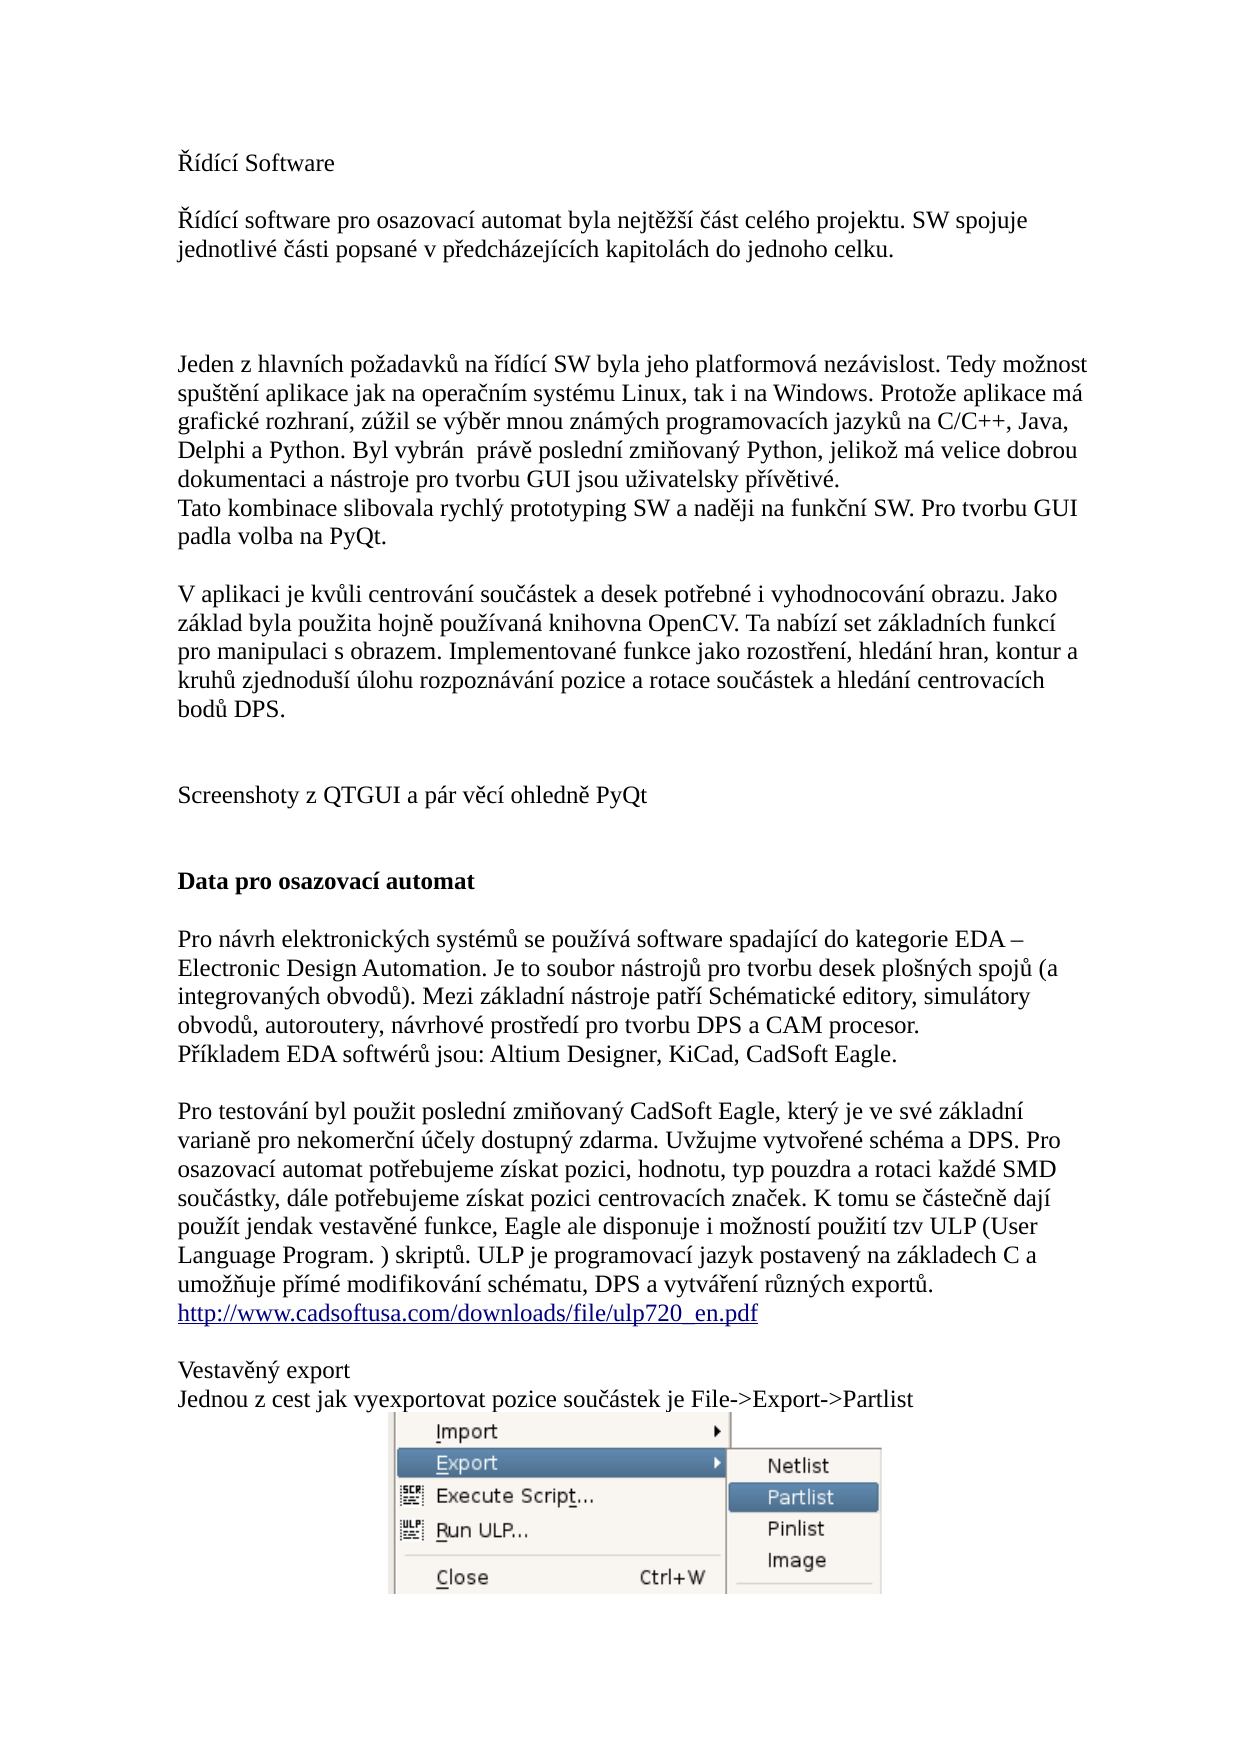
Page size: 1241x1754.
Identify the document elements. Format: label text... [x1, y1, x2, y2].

text Pro testování byl použit poslední zmiňovaný CadSoft Eagle, který je ve své základní varianě pro nekomerční účely dostupný zdarma. Uvžujme vytvořené schéma a DPS. Pro osazovací automat potřebujeme získat pozici, hodnotu, typ pouzdra a rotaci každé SMD součástky, dále potřebujeme získat pozici centrovacích značek. K tomu se částečně dají použít jendak vestavěné funkce, Eagle ale disponuje i možností použití tzv ULP (User Language Program. ) skriptů. ULP je programovací jazyk postavený na základech C a umožňuje přímé modifikování schématu, DPS a vytváření různých exportů. [177, 1096, 1093, 1298]
text Pro návrh elektronických systémů se používá software spadající do kategorie EDA – Electronic Design Automation. Je to soubor nástrojů pro tvorbu desek plošných spojů (a integrovaných obvodů). Mezi základní nástroje patří Schématické editory, simulátory obvodů, autoroutery, návrhové prostředí pro tvorbu DPS a CAM procesor. [177, 924, 1093, 1039]
text Data pro osazovací automat [177, 866, 1093, 895]
text Příkladem EDA softwérů jsou: Altium Designer, KiCad, CadSoft Eagle. [177, 1039, 1093, 1068]
text Tato kombinace slibovala rychlý prototyping SW a naději na funkční SW. Pro tvorbu GUI padla volba na PyQt. [177, 493, 1093, 550]
text V aplikaci je kvůli centrování součástek a desek potřebné i vyhodnocování obrazu. Jako základ byla použita hojně používaná knihovna OpenCV. Ta nabízí set základních funkcí pro manipulaci s obrazem. Implementované funkce jako rozostření, hledání hran, kontur a kruhů zjednoduší úlohu rozpoznávání pozice a rotace součástek a hledání centrovacích bodů DPS. [177, 579, 1093, 723]
text Vestavěný export [177, 1355, 1093, 1384]
text Jeden z hlavních požadavků na řídící SW byla jeho platformová nezávislost. Tedy možnost spuštění aplikace jak na operačním systému Linux, tak i na Windows. Protože aplikace má grafické rozhraní, zúžil se výběr mnou známých programovacích jazyků na C/C++, Java, Delphi a Python. Byl vybrán právě poslední zmiňovaný Python, jelikož má velice dobrou dokumentaci a nástroje pro tvorbu GUI jsou uživatelsky přívětivé. [177, 349, 1093, 493]
text Řídící software pro osazovací automat byla nejtěžší část celého projektu. SW spojuje jednotlivé části popsané v předcházejících kapitolách do jednoho celku. [177, 205, 1093, 263]
text Screenshoty z QTGUI a pár věcí ohledně PyQt [177, 780, 1093, 809]
picture [388, 1412, 882, 1594]
text Jednou z cest jak vyexportovat pozice součástek je File->Export->Partlist [177, 1384, 1093, 1413]
text http://www.cadsoftusa.com/downloads/file/ulp720_en.pdf [177, 1298, 1093, 1326]
text Řídící Software [177, 148, 1093, 176]
